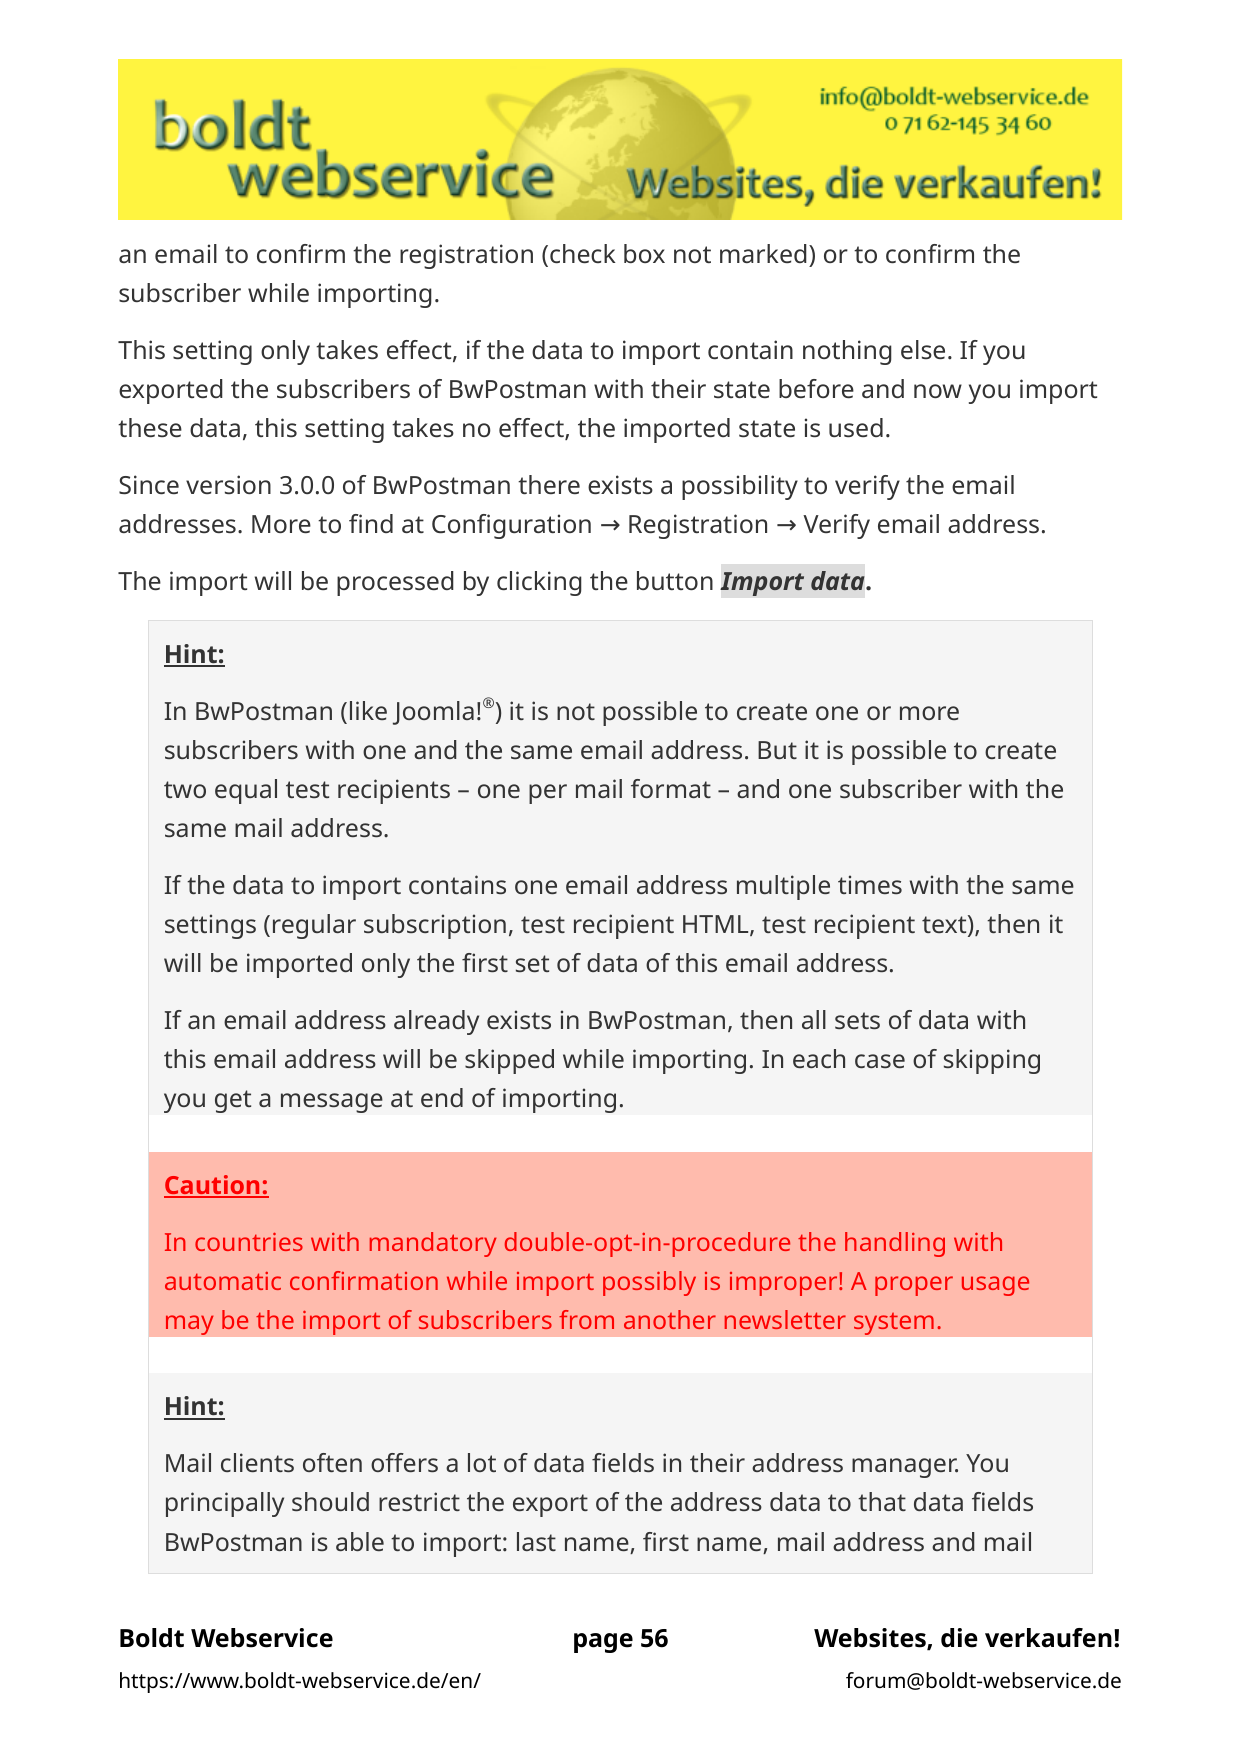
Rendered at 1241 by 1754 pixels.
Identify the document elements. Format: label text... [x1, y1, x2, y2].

text an email to confirm the registration (check box not marked) or to confirm the subscriber while importing. [118, 236, 1122, 309]
text If an email address already exists in BwPostman, then all sets of data with this email address will be skipped while importing. In each case of skipping you get a message at end of importing. [149, 987, 1092, 1115]
text Caution: [149, 1152, 1092, 1201]
picture [118, 59, 1123, 220]
text Mail clients often offers a lot of data fields in their address manager. You principally should restrict the export of the address data to that data fields BwPostman is able to import: last name, first name, mail address and mail [149, 1430, 1092, 1573]
text If the data to import contains one email address multiple times with the same settings (regular subscription, test recipient HTML, test recipient text), then it will be imported only the first set of data of this email address. [149, 852, 1092, 980]
text The import will be processed by clicking the button Import data. [118, 563, 1122, 598]
text This setting only takes effect, if the data to import contain nothing else. If you exported the subscribers of BwPostman with their state before and now you import these data, this setting takes no effect, the imported state is used. [118, 332, 1122, 445]
text In countries with mandatory double-opt-in-procedure the handling with automatic confirmation while import possibly is improper! A proper usage may be the import of subscribers from another newsletter system. [149, 1208, 1092, 1337]
text In BwPostman (like Joomla!®) it is not possible to create one or more subscribers with one and the same email address. But it is possible to create two equal test recipients – one per mail format – and one subscriber with the same mail address. [149, 677, 1092, 845]
text Since version 3.0.0 of BwPostman there exists a possibility to verify the email addresses. More to find at Configuration → Registration → Verify email address. [118, 467, 1122, 541]
text Hint: [149, 621, 1092, 670]
text Hint: [149, 1373, 1092, 1423]
